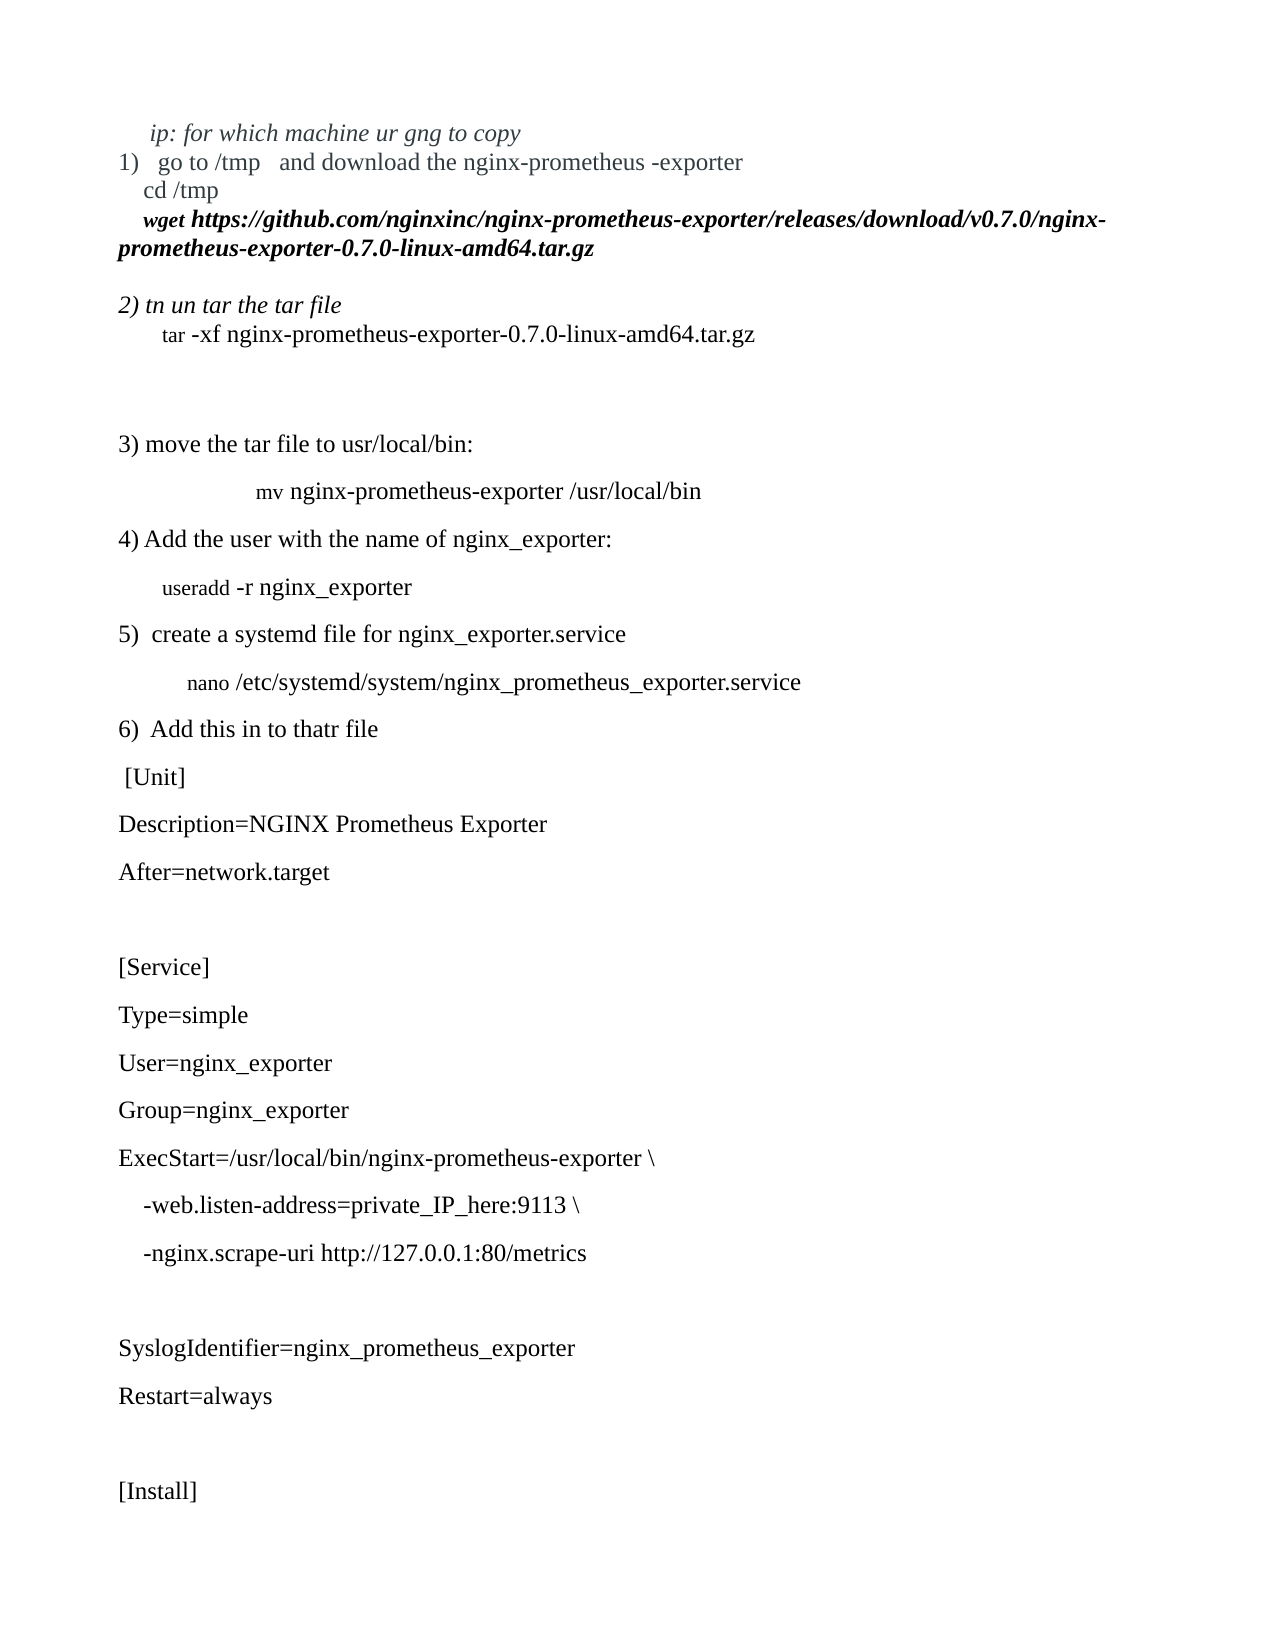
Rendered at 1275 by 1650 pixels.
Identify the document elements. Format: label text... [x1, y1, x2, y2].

text 4) Add the user with the name of nginx_exporter: [118, 524, 1157, 553]
text Group=nginx_exporter [118, 1095, 1157, 1124]
text 3) move the tar file to usr/local/bin: [118, 429, 1157, 457]
text SyslogIdentifier=nginx_prometheus_exporter [118, 1333, 1157, 1362]
text ExecStart=/usr/local/bin/nginx-prometheus-exporter \ [118, 1143, 1157, 1172]
text Type=simple [118, 1000, 1157, 1029]
text -nginx.scrape-uri http://127.0.0.1:80/metrics [118, 1238, 1157, 1267]
text [Install] [118, 1476, 1157, 1505]
text useradd -r nginx_exporter [118, 572, 1157, 600]
text mv nginx-prometheus-exporter /usr/local/bin [118, 476, 1157, 505]
text wget https://github.com/nginxinc/nginx-prometheus-exporter/releases/download/v0.7.0/nginx-prometheus-exporter-0.7.0-linux-amd64.tar.gz [118, 204, 1157, 262]
text User=nginx_exporter [118, 1048, 1157, 1076]
text ip: for which machine ur gng to copy [118, 118, 1157, 147]
text cd /tmp [118, 176, 1157, 204]
text nano /etc/systemd/system/nginx_prometheus_exporter.service [118, 667, 1157, 696]
text 2) tn un tar the tar file [118, 291, 1157, 319]
text 1) go to /tmp and download the nginx-prometheus -exporter [118, 147, 1157, 176]
text 5) create a systemd file for nginx_exporter.service [118, 619, 1157, 648]
text 6) Add this in to thatr file [118, 714, 1157, 743]
text Description=NGINX Prometheus Exporter [118, 809, 1157, 838]
text tar -xf nginx-prometheus-exporter-0.7.0-linux-amd64.tar.gz [118, 319, 1157, 348]
text After=network.target [118, 857, 1157, 886]
text [Service] [118, 952, 1157, 981]
text -web.listen-address=private_IP_here:9113 \ [118, 1190, 1157, 1219]
text [Unit] [118, 762, 1157, 791]
text Restart=always [118, 1381, 1157, 1409]
